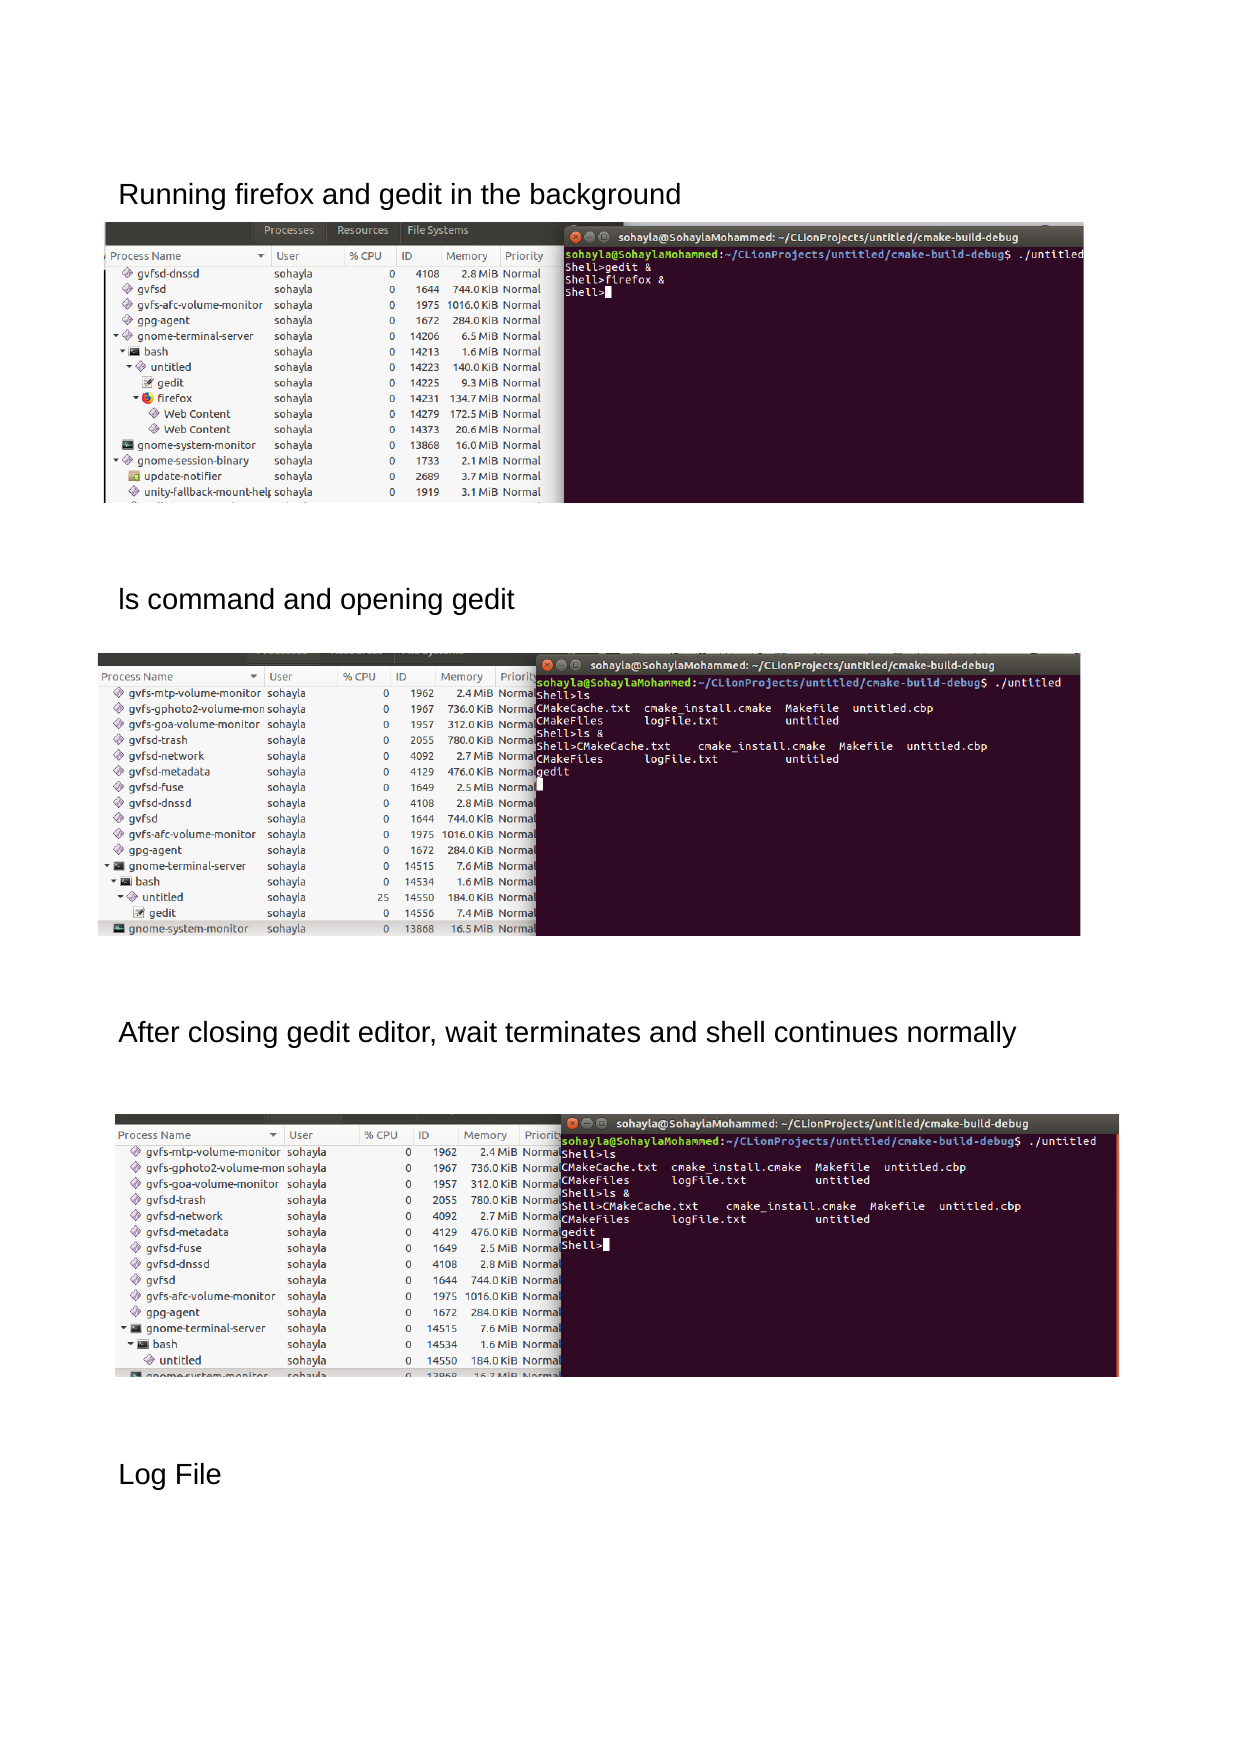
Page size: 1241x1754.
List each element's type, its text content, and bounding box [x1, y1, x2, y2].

picture [103, 222, 1084, 503]
subtitle After closing gedit editor, wait terminates and shell continues normally [118, 1015, 1122, 1048]
picture [97, 653, 1081, 936]
subtitle ls command and opening gedit [118, 582, 1122, 616]
subtitle Running firefox and gedit in the background [118, 177, 1122, 210]
subtitle Log File [118, 1457, 1122, 1490]
picture [115, 1114, 1120, 1377]
